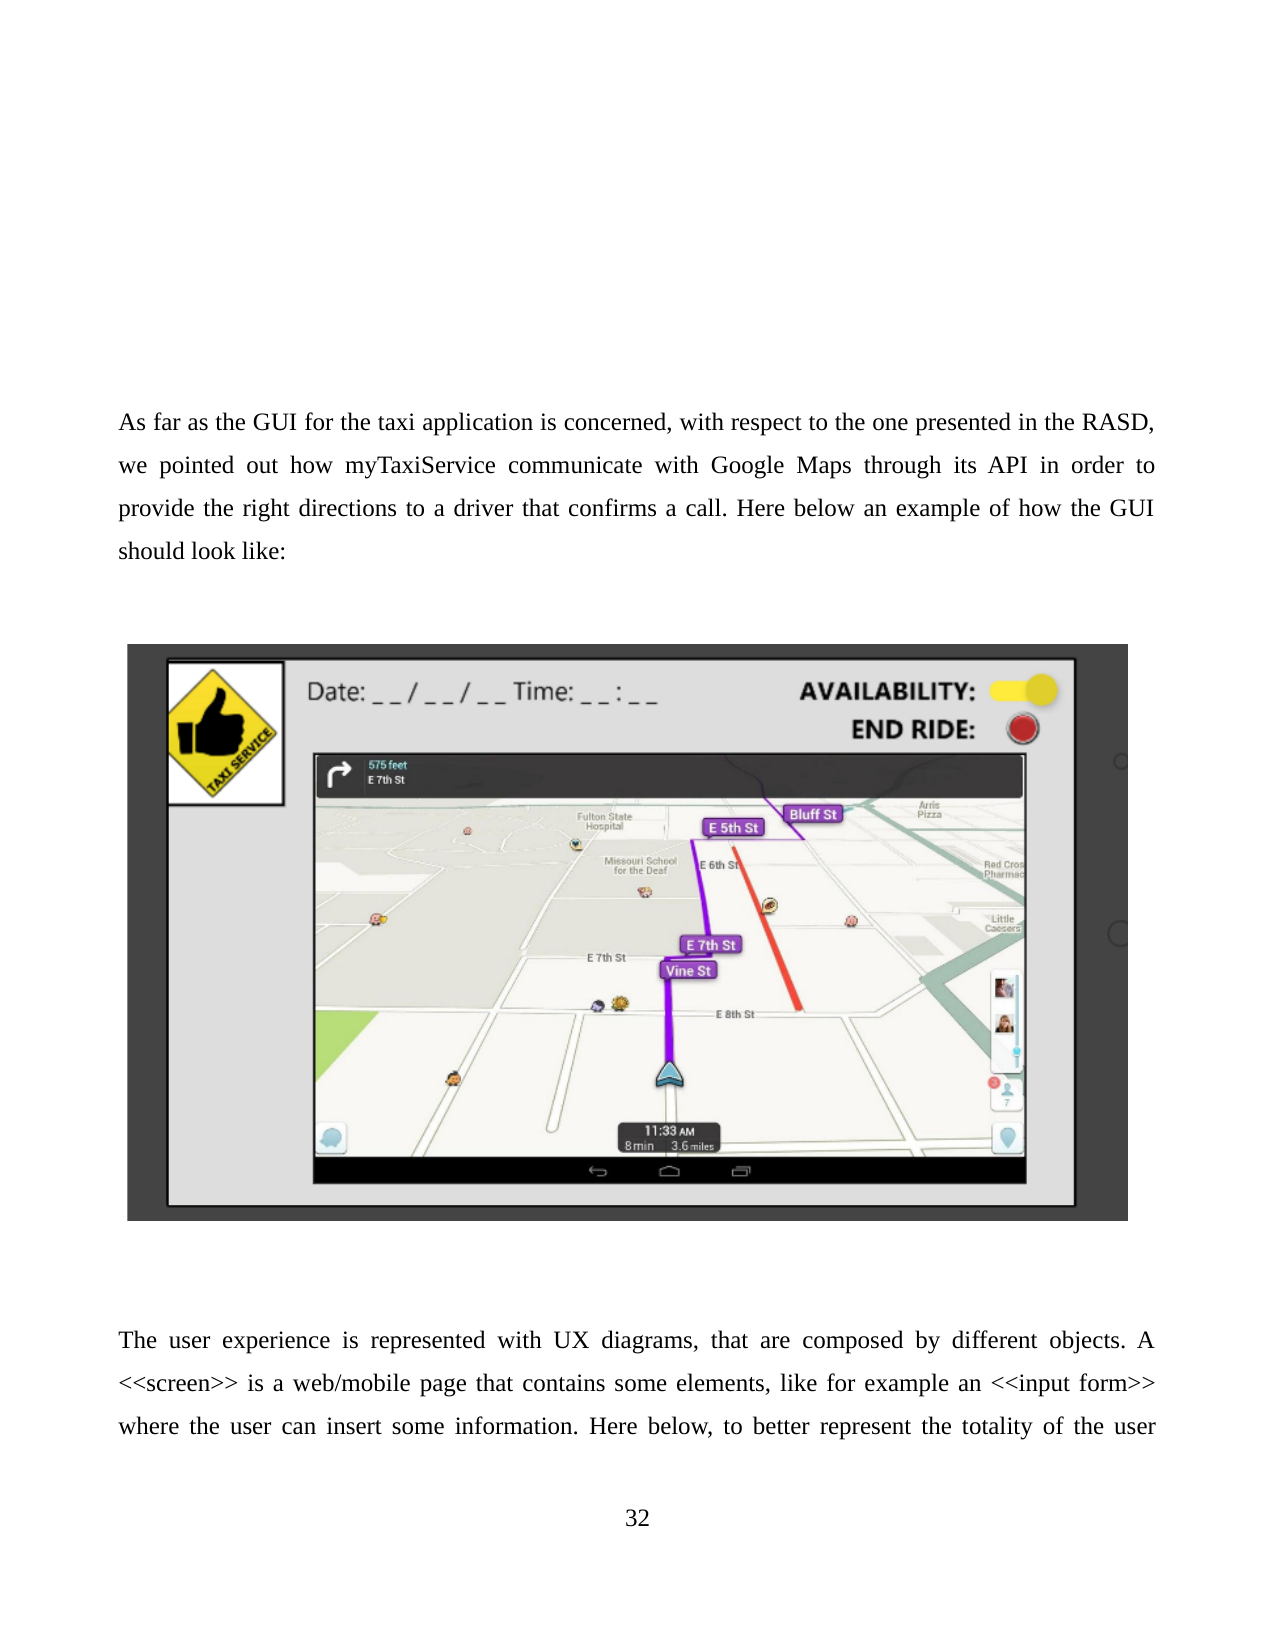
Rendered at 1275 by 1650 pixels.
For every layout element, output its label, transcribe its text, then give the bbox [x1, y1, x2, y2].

text The user experience is represented with UX diagrams, that are composed by different objects. A <<screen>> is a web/mobile page that contains some elements, like for example an <<input form>> where the user can insert some information. Here below, to better represent the totality of the user [118, 1325, 1157, 1440]
text As far as the GUI for the taxi application is concerned, with respect to the one presented in the RASD, we pointed out how myTaxiService communicate with Google Maps through its API in order to provide the right directions to a driver that confirms a call. Here below an example of how the GUI should look like: [118, 407, 1157, 565]
picture [127, 644, 1128, 1221]
